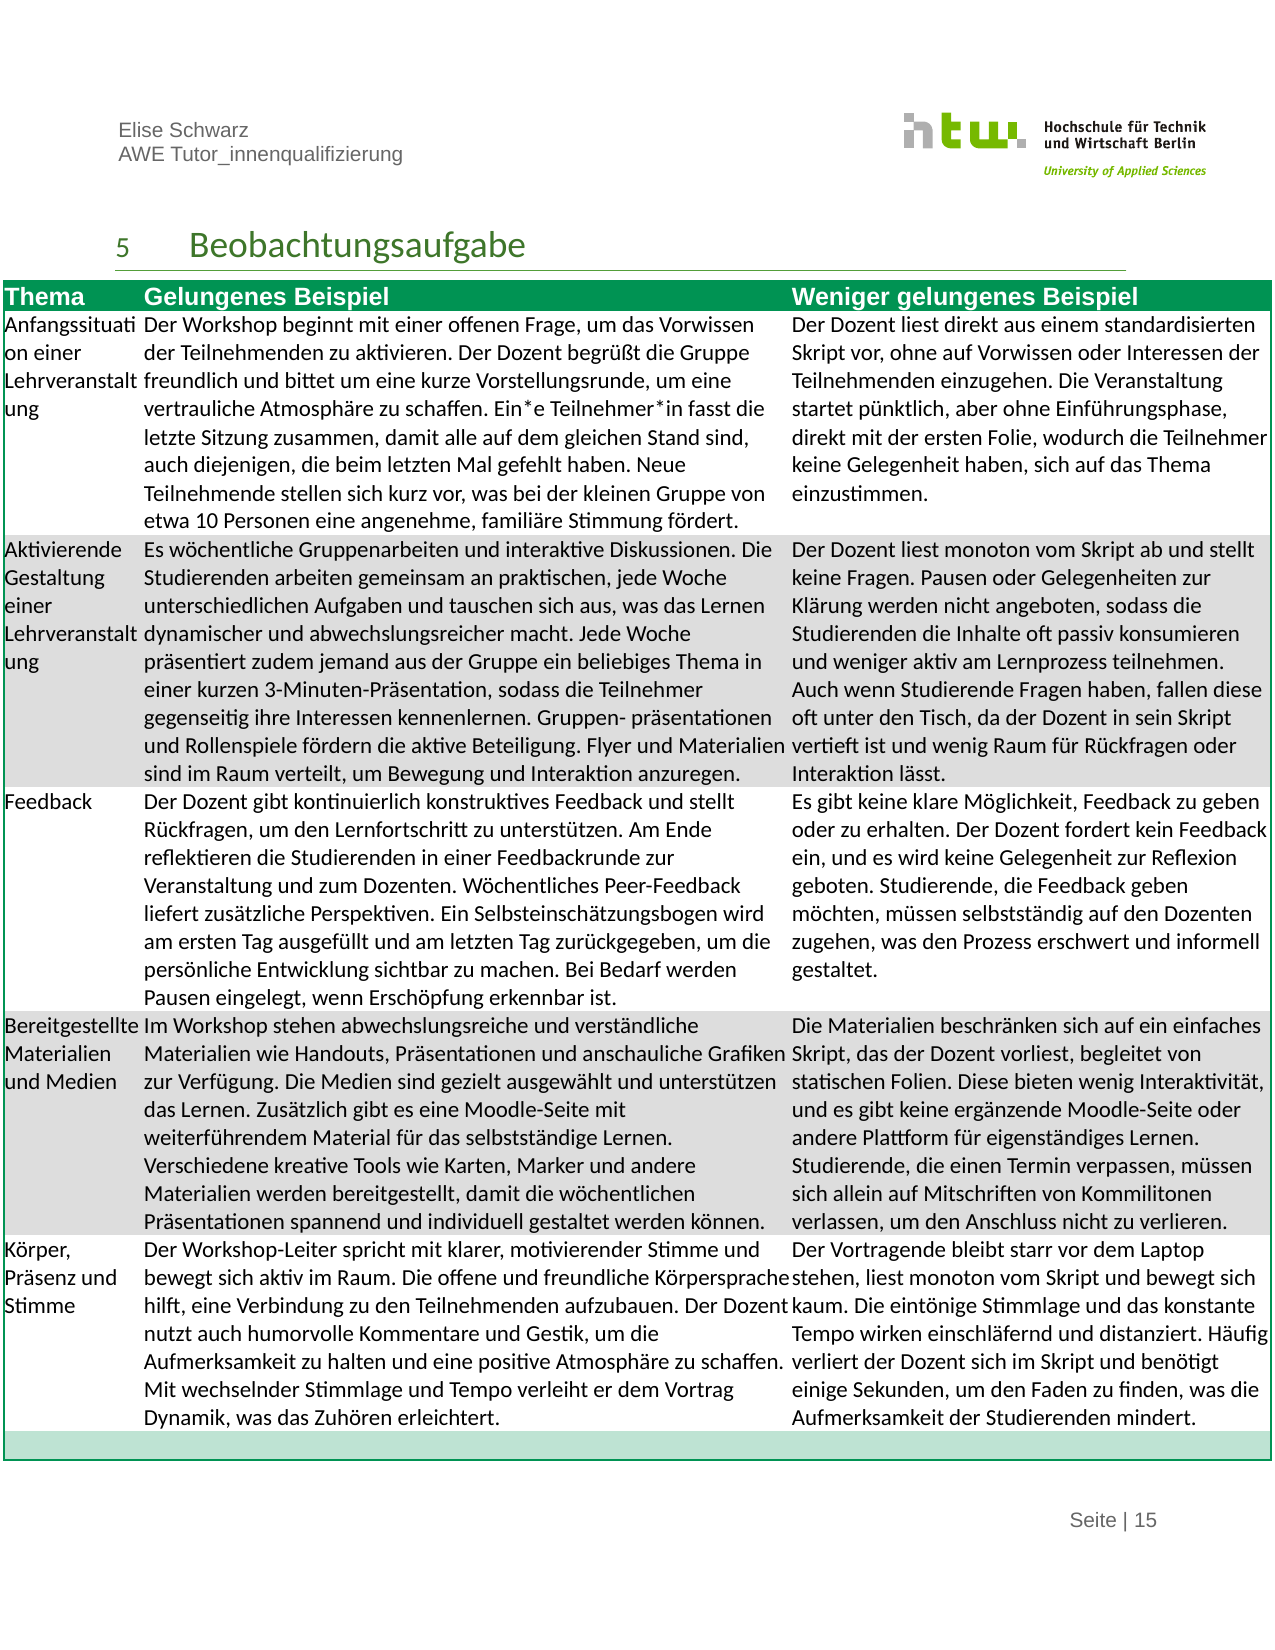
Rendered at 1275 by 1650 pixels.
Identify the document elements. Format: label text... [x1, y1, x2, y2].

table_cell Es gibt keine klare Möglichkeit, Feedback zu geben oder zu erhalten. Der Dozent fordert kein Feedback ein, und es wird keine Gelegenheit zur Reflexion geboten. Studierende, die Feedback geben möchten, müssen selbstständig auf den Dozenten zugehen, was den Prozess erschwert und informell gestaltet. [792, 787, 1270, 1011]
table_cell Im Workshop stehen abwechslungsreiche und verständliche Materialien wie Handouts, Präsentationen und anschauliche Grafiken zur Verfügung. Die Medien sind gezielt ausgewählt und unterstützen das Lernen. Zusätzlich gibt es eine Moodle-Seite mit weiterführendem Material für das selbstständige Lernen. Verschiedene kreative Tools wie Karten, Marker und andere Materialien werden bereitgestellt, damit die wöchentlichen Präsentationen spannend und individuell gestaltet werden können. [144, 1011, 792, 1235]
subtitle Beobachtungsaufgabe [115, 221, 1157, 271]
table_cell Feedback [5, 787, 144, 1011]
table_cell Der Dozent liest monoton vom Skript ab und stellt keine Fragen. Pausen oder Gelegenheiten zur Klärung werden nicht angeboten, sodass die Studierenden die Inhalte oft passiv konsumieren und weniger aktiv am Lernprozess teilnehmen. Auch wenn Studierende Fragen haben, fallen diese oft unter den Tisch, da der Dozent in sein Skript vertieft ist und wenig Raum für Rückfragen oder Interaktion lässt. [792, 535, 1270, 787]
table_header Thema [5, 282, 144, 311]
table_cell [5, 1431, 144, 1459]
table_header Weniger gelungenes Beispiel [792, 282, 1270, 311]
table_cell Der Vortragende bleibt starr vor dem Laptop stehen, liest monoton vom Skript und bewegt sich kaum. Die eintönige Stimmlage und das konstante Tempo wirken einschläfernd und distanziert. Häufig verliert der Dozent sich im Skript und benötigt einige Sekunden, um den Faden zu finden, was die Aufmerksamkeit der Studierenden mindert. [792, 1235, 1270, 1431]
table_cell Der Dozent liest direkt aus einem standardisierten Skript vor, ohne auf Vorwissen oder Interessen der Teilnehmenden einzugehen. Die Veranstaltung startet pünktlich, aber ohne Einführungsphase, direkt mit der ersten Folie, wodurch die Teilnehmer keine Gelegenheit haben, sich auf das Thema einzustimmen. [792, 311, 1270, 535]
table_cell Der Workshop-Leiter spricht mit klarer, motivierender Stimme und bewegt sich aktiv im Raum. Die offene und freundliche Körpersprache hilft, eine Verbindung zu den Teilnehmenden aufzubauen. Der Dozent nutzt auch humorvolle Kommentare und Gestik, um die Aufmerksamkeit zu halten und eine positive Atmosphäre zu schaffen. Mit wechselnder Stimmlage und Tempo verleiht er dem Vortrag Dynamik, was das Zuhören erleichtert. [144, 1235, 792, 1431]
table_cell Körper, Präsenz und Stimme [5, 1235, 144, 1431]
table_cell Aktivierende Gestaltung einer Lehrveranstaltung [5, 535, 144, 787]
table_cell Der Workshop beginnt mit einer offenen Frage, um das Vorwissen der Teilnehmenden zu aktivieren. Der Dozent begrüßt die Gruppe freundlich und bittet um eine kurze Vorstellungsrunde, um eine vertrauliche Atmosphäre zu schaffen. Ein*e Teilnehmer*in fasst die letzte Sitzung zusammen, damit alle auf dem gleichen Stand sind, auch diejenigen, die beim letzten Mal gefehlt haben. Neue Teilnehmende stellen sich kurz vor, was bei der kleinen Gruppe von etwa 10 Personen eine angenehme, familiäre Stimmung fördert. [144, 311, 792, 535]
table_cell Bereitgestellte Materialien und Medien [5, 1011, 144, 1235]
table_cell Anfangssituation einer Lehrveranstaltung [5, 311, 144, 535]
table_cell [144, 1431, 792, 1459]
table_cell Der Dozent gibt kontinuierlich konstruktives Feedback und stellt Rückfragen, um den Lernfortschritt zu unterstützen. Am Ende reflektieren die Studierenden in einer Feedbackrunde zur Veranstaltung und zum Dozenten. Wöchentliches Peer-Feedback liefert zusätzliche Perspektiven. Ein Selbsteinschätzungsbogen wird am ersten Tag ausgefüllt und am letzten Tag zurückgegeben, um die persönliche Entwicklung sichtbar zu machen. Bei Bedarf werden Pausen eingelegt, wenn Erschöpfung erkennbar ist. [144, 787, 792, 1011]
table_cell Es wöchentliche Gruppenarbeiten und interaktive Diskussionen. Die Studierenden arbeiten gemeinsam an praktischen, jede Woche unterschiedlichen Aufgaben und tauschen sich aus, was das Lernen dynamischer und abwechslungsreicher macht. Jede Woche präsentiert zudem jemand aus der Gruppe ein beliebiges Thema in einer kurzen 3-Minuten-Präsentation, sodass die Teilnehmer gegenseitig ihre Interessen kennenlernen. Gruppen- präsentationen und Rollenspiele fördern die aktive Beteiligung. Flyer und Materialien sind im Raum verteilt, um Bewegung und Interaktion anzuregen. [144, 535, 792, 787]
table_cell Die Materialien beschränken sich auf ein einfaches Skript, das der Dozent vorliest, begleitet von statischen Folien. Diese bieten wenig Interaktivität, und es gibt keine ergänzende Moodle-Seite oder andere Plattform für eigenständiges Lernen. Studierende, die einen Termin verpassen, müssen sich allein auf Mitschriften von Kommilitonen verlassen, um den Anschluss nicht zu verlieren. [792, 1011, 1270, 1235]
table_header Gelungenes Beispiel [144, 282, 792, 311]
table_cell [792, 1431, 1270, 1459]
